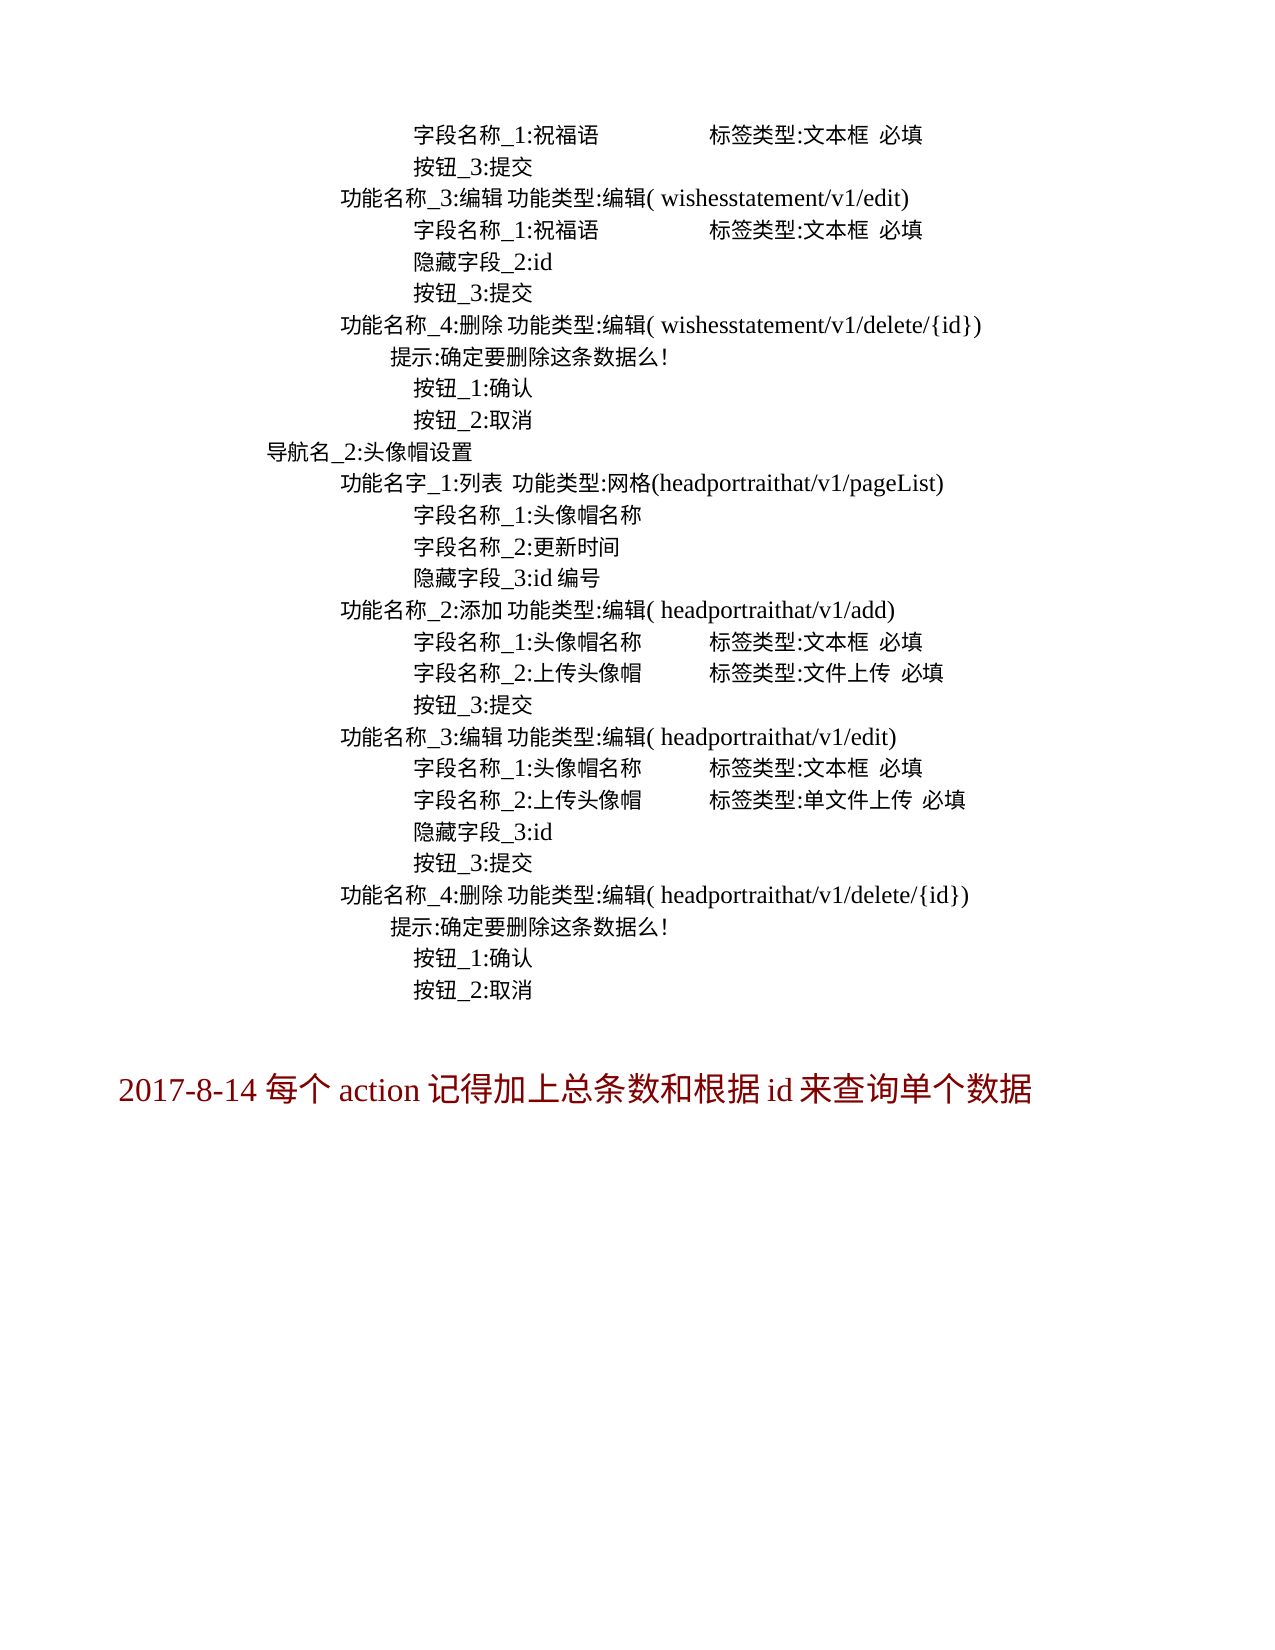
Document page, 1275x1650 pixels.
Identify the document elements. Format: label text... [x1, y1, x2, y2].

text 字段名称_1:头像帽名称 [118, 498, 1157, 530]
text 按钮_1:确认 [118, 941, 1157, 973]
text 字段名称_1:头像帽名称 标签类型:文本框 必填 [118, 625, 1157, 656]
text 按钮_1:确认 [118, 371, 1157, 403]
text 功能名称_4:删除 功能类型:编辑( wishesstatement/v1/delete/{id}) [118, 308, 1157, 340]
text 按钮_3:提交 [118, 688, 1157, 720]
text 按钮_3:提交 [118, 846, 1157, 878]
text 字段名称_2:更新时间 [118, 530, 1157, 561]
text 2017-8-14 每个action记得加上总条数和根据id来查询单个数据 [118, 1062, 1157, 1111]
text 功能名字_1:列表 功能类型:网格(headportraithat/v1/pageList) [118, 466, 1157, 498]
text 导航名_2:头像帽设置 [118, 435, 1157, 466]
text 按钮_2:取消 [118, 403, 1157, 435]
text 字段名称_1:祝福语 标签类型:文本框 必填 [118, 213, 1157, 245]
text 隐藏字段_3:id [118, 815, 1157, 846]
text 字段名称_2:上传头像帽 标签类型:单文件上传 必填 [118, 783, 1157, 815]
text 功能名称_4:删除 功能类型:编辑( headportraithat/v1/delete/{id}) [118, 878, 1157, 910]
text 功能名称_3:编辑 功能类型:编辑( wishesstatement/v1/edit) [118, 181, 1157, 213]
text 功能名称_2:添加 功能类型:编辑( headportraithat/v1/add) [118, 593, 1157, 625]
text 字段名称_1:祝福语 标签类型:文本框 必填 [118, 118, 1157, 150]
text 功能名称_3:编辑 功能类型:编辑( headportraithat/v1/edit) [118, 720, 1157, 751]
text 按钮_3:提交 [118, 276, 1157, 308]
text 按钮_2:取消 [118, 973, 1157, 1005]
text 按钮_3:提交 [118, 150, 1157, 181]
text 提示:确定要删除这条数据么！ [118, 910, 1157, 941]
text 提示:确定要删除这条数据么！ [118, 340, 1157, 371]
text 字段名称_1:头像帽名称 标签类型:文本框 必填 [118, 751, 1157, 783]
text 隐藏字段_3:id编号 [118, 561, 1157, 593]
text 隐藏字段_2:id [118, 245, 1157, 276]
text 字段名称_2:上传头像帽 标签类型:文件上传 必填 [118, 656, 1157, 688]
